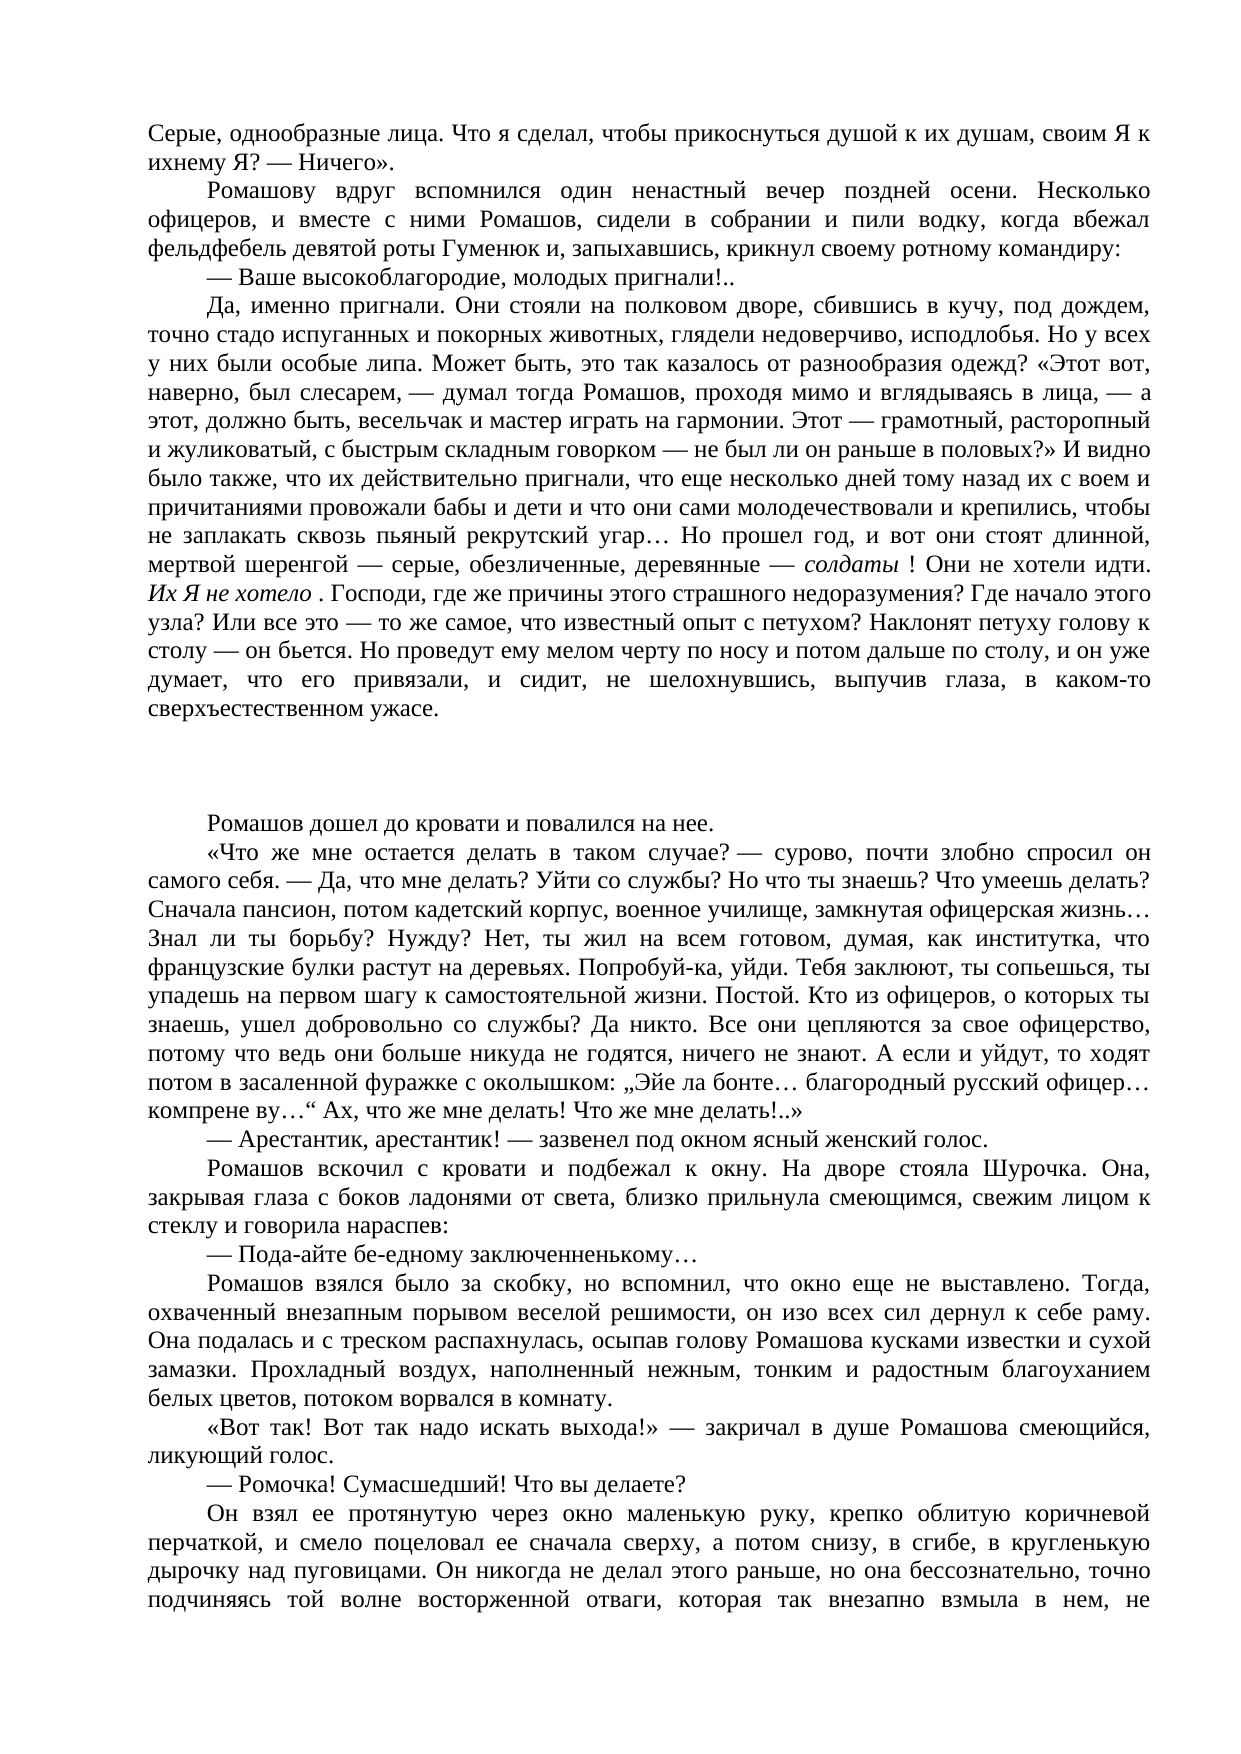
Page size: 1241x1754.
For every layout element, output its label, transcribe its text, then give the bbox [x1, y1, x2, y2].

text Серые, однообразные лица. Что я сделал, чтобы прикоснуться душой к их душам, своим Я к ихнему Я? — Ничего». [148, 118, 1152, 176]
text Ромашов взялся было за скобку, но вспомнил, что окно еще не выставлено. Тогда, охваченный внезапным порывом веселой решимости, он изо всех сил дернул к себе раму. Она подалась и с треском распахнулась, осыпав голову Ромашова кусками известки и сухой замазки. Прохладный воздух, наполненный нежным, тонким и радостным благоуханием белых цветов, потоком ворвался в комнату. [148, 1268, 1152, 1412]
text Ромашов дошел до кровати и повалился на нее. [148, 808, 1152, 837]
text «Вот так! Вот так надо искать выхода!» — закричал в душе Ромашова смеющийся, ликующий голос. [148, 1412, 1152, 1469]
text Он взял ее протянутую через окно маленькую руку, крепко облитую коричневой перчаткой, и смело поцеловал ее сначала сверху, а потом снизу, в сгибе, в кругленькую дырочку над пуговицами. Он никогда не делал этого раньше, но она бессознательно, точно подчиняясь той волне восторженной отваги, которая так внезапно взмыла в нем, не [148, 1498, 1152, 1613]
text Ромашову вдруг вспомнился один ненастный вечер поздней осени. Несколько офицеров, и вместе с ними Ромашов, сидели в собрании и пили водку, когда вбежал фельдфебель девятой роты Гуменюк и, запыхавшись, крикнул своему ротному командиру: [148, 176, 1152, 262]
text — Ромочка! Сумасшедший! Что вы делаете? [148, 1469, 1152, 1498]
text — Пода-айте бе-едному заключенненькому… [148, 1239, 1152, 1268]
text — Ваше высокоблагородие, молодых пригнали!.. [148, 262, 1152, 291]
text Ромашов вскочил с кровати и подбежал к окну. На дворе стояла Шурочка. Она, закрывая глаза с боков ладонями от света, близко прильнула смеющимся, свежим лицом к стеклу и говорила нараспев: [148, 1153, 1152, 1239]
text — Арестантик, арестантик! — зазвенел под окном ясный женский голос. [148, 1124, 1152, 1153]
text Да, именно пригнали. Они стояли на полковом дворе, сбившись в кучу, под дождем, точно стадо испуганных и покорных животных, глядели недоверчиво, исподлобья. Но у всех у них были особые липа. Может быть, это так казалось от разнообразия одежд? «Этот вот, наверно, был слесарем, — думал тогда Ромашов, проходя мимо и вглядываясь в лица, — а этот, должно быть, весельчак и мастер играть на гармонии. Этот — грамотный, расторопный и жуликоватый, с быстрым складным говорком — не был ли он раньше в половых?» И видно было также, что их действительно пригнали, что еще несколько дней тому назад их с воем и причитаниями провожали бабы и дети и что они сами молодечествовали и крепились, чтобы не заплакать сквозь пьяный рекрутский угар… Но прошел год, и вот они стоят длинной, мертвой шеренгой — серые, обезличенные, деревянные — солдаты ! Они не хотели идти. Их Я не хотело . Господи, где же причины этого страшного недоразумения? Где начало этого узла? Или все это — то же самое, что известный опыт с петухом? Наклонят петуху голову к столу — он бьется. Но проведут ему мелом черту по носу и потом дальше по столу, и он уже думает, что его привязали, и сидит, не шелохнувшись, выпучив глаза, в каком-то сверхъестественном ужасе. [148, 291, 1152, 722]
text «Что же мне остается делать в таком случае? — сурово, почти злобно спросил он самого себя. — Да, что мне делать? Уйти со службы? Но что ты знаешь? Что умеешь делать? Сначала пансион, потом кадетский корпус, военное училище, замкнутая офицерская жизнь… Знал ли ты борьбу? Нужду? Нет, ты жил на всем готовом, думая, как институтка, что французские булки растут на деревьях. Попробуй-ка, уйди. Тебя заклюют, ты сопьешься, ты упадешь на первом шагу к самостоятельной жизни. Постой. Кто из офицеров, о которых ты знаешь, ушел добровольно со службы? Да никто. Все они цепляются за свое офицерство, потому что ведь они больше никуда не годятся, ничего не знают. А если и уйдут, то ходят потом в засаленной фуражке с околышком: „Эйе ла бонте… благородный русский офицер… компрене ву…“ Ах, что же мне делать! Что же мне делать!..» [148, 837, 1152, 1124]
